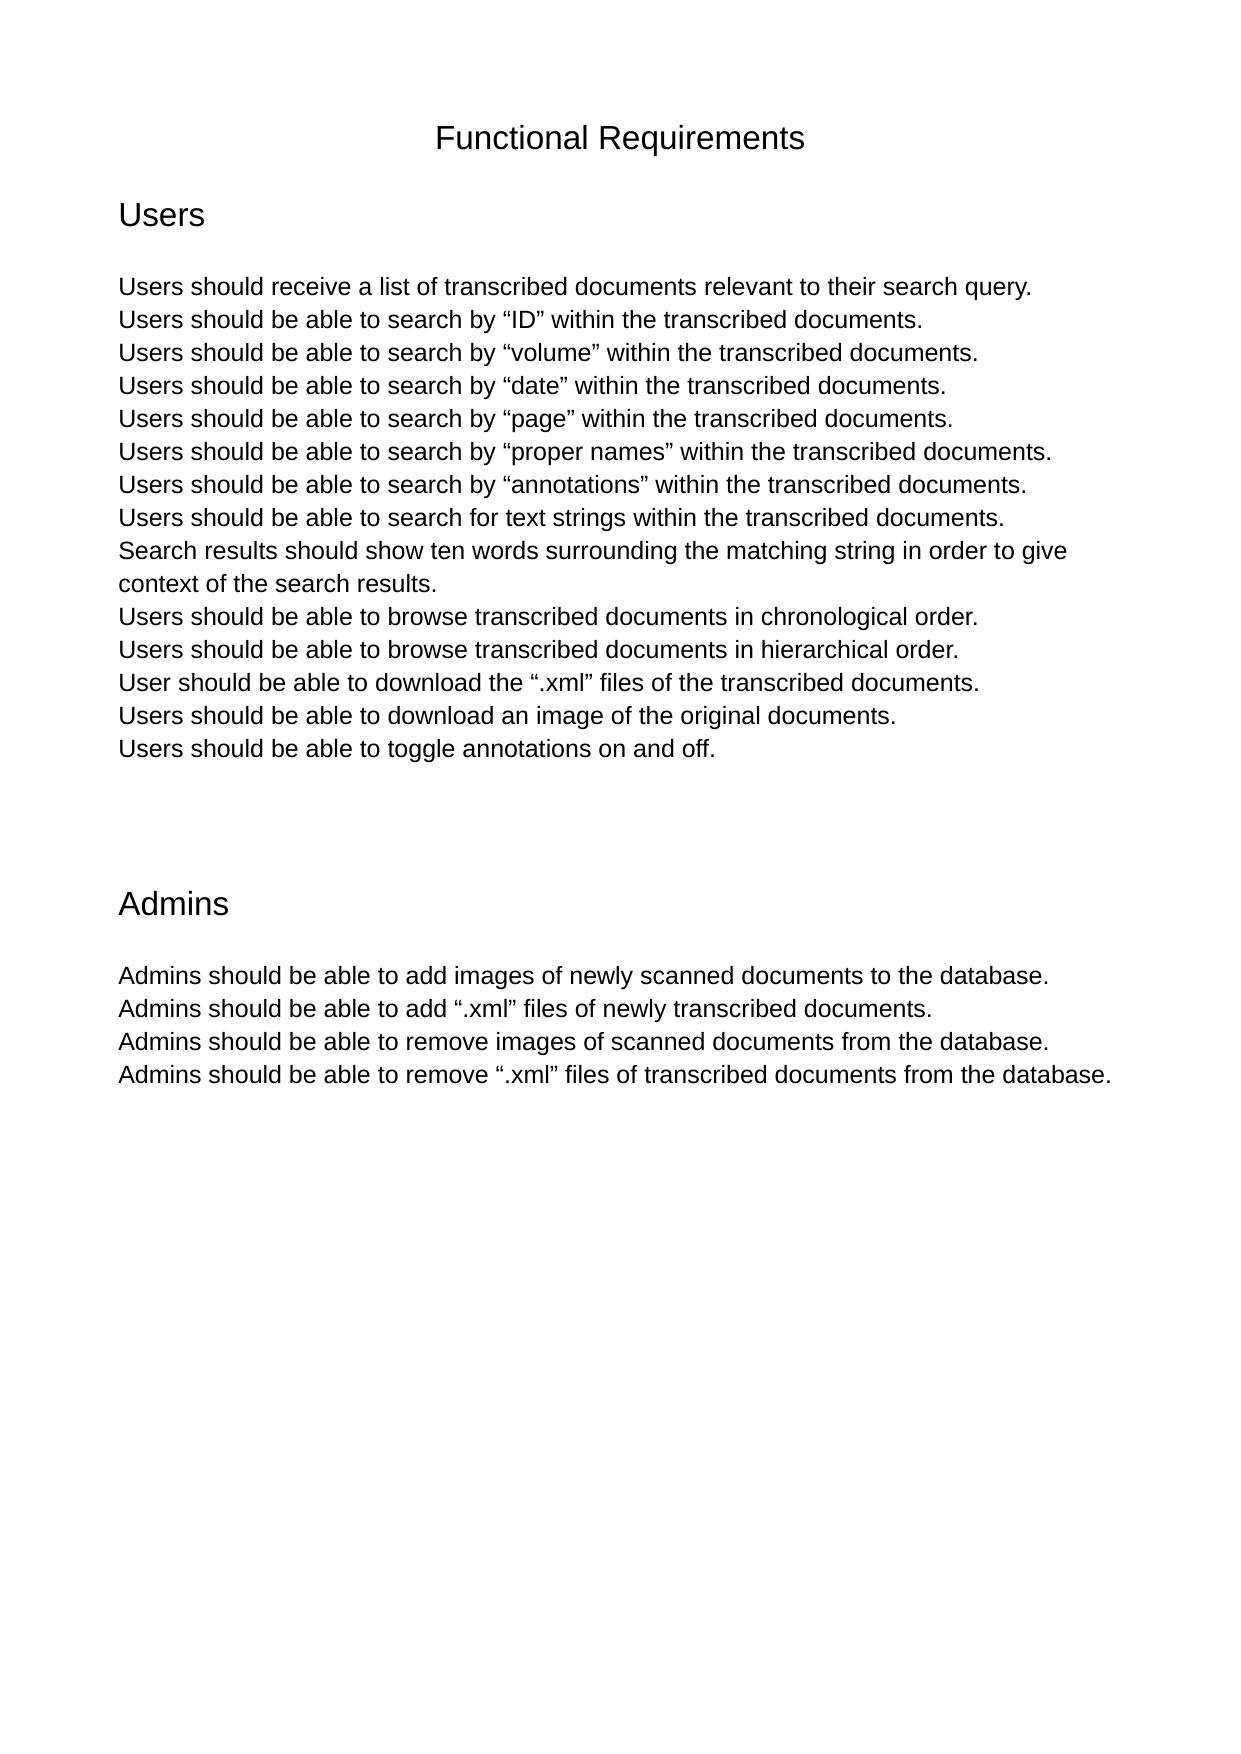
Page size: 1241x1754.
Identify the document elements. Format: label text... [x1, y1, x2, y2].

text Admins should be able to remove “.xml” files of transcribed documents from the database. [118, 1060, 1122, 1089]
text Admins should be able to add images of newly scanned documents to the database. [118, 961, 1122, 989]
text Users should be able to download an image of the original documents. [118, 701, 1122, 730]
text Users should be able to browse transcribed documents in hierarchical order. [118, 635, 1122, 664]
text Admins [118, 884, 1122, 922]
text Users should be able to search by “annotations” within the transcribed documents. [118, 470, 1122, 499]
text Functional Requirements [118, 118, 1122, 157]
text Users should be able to search by “ID” within the transcribed documents. [118, 305, 1122, 334]
text Users should be able to search by “proper names” within the transcribed documents. [118, 437, 1122, 466]
text Users should be able to browse transcribed documents in chronological order. [118, 602, 1122, 631]
text Users should be able to search for text strings within the transcribed documents. [118, 503, 1122, 532]
text User should be able to download the “.xml” files of the transcribed documents. [118, 668, 1122, 697]
text Users should be able to search by “page” within the transcribed documents. [118, 404, 1122, 433]
text Users should receive a list of transcribed documents relevant to their search query. [118, 272, 1122, 301]
text Users should be able to search by “volume” within the transcribed documents. [118, 338, 1122, 367]
text Admins should be able to add “.xml” files of newly transcribed documents. [118, 994, 1122, 1023]
text Admins should be able to remove images of scanned documents from the database. [118, 1027, 1122, 1056]
text Users [118, 195, 1122, 233]
text Search results should show ten words surrounding the matching string in order to give context of the search results. [118, 536, 1122, 598]
text Users should be able to search by “date” within the transcribed documents. [118, 371, 1122, 400]
text Users should be able to toggle annotations on and off. [118, 734, 1122, 763]
